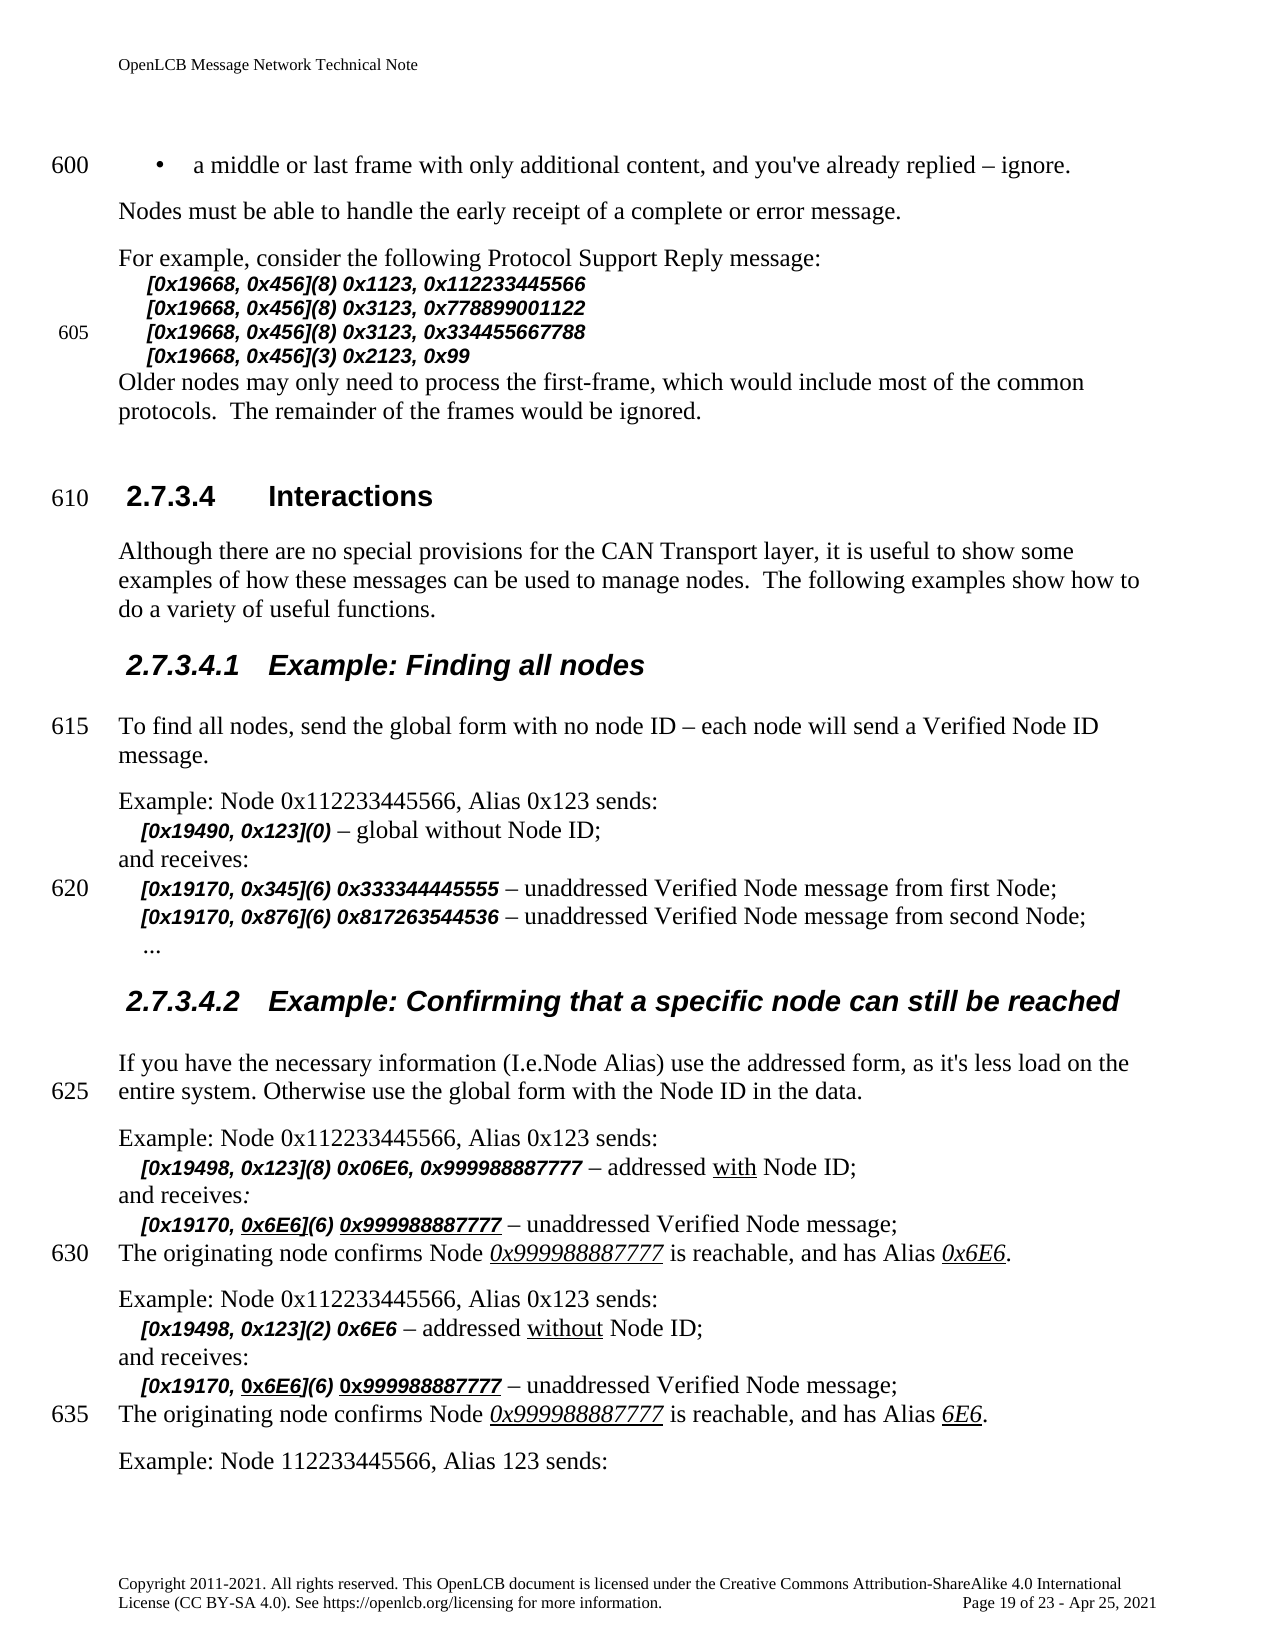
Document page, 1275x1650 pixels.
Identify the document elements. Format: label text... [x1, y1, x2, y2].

text [0x19668, 0x456](8) 0x1123, 0x112233445566 [118, 272, 1157, 296]
text [0x19668, 0x456](8) 0x3123, 0x778899001122 [118, 296, 1157, 319]
text [0x19170, 0x6E6](6) 0x999988887777 – unaddressed Verified Node message; The originating node confirms Node 0x999988887777 is reachable, and has Alias 0x6E6. [118, 1209, 1157, 1267]
text To find all nodes, send the global form with no node ID – each node will send a Verified Node ID message. [118, 711, 1157, 769]
text [0x19490, 0x123](0) – global without Node ID; and receives: [0x19170, 0x345](6) 0x333344445555 – unaddressed Verified Node message from first Node; [0x19170, 0x876](6) 0x817263544536 – unaddressed Verified Node message from second Node; ... [118, 815, 1157, 959]
text [0x19170, 0x6E6](6) 0x999988887777 – unaddressed Verified Node message; The originating node confirms Node 0x999988887777 is reachable, and has Alias 6E6. [118, 1371, 1157, 1428]
text Example: Node 0x112233445566, Alias 0x123 sends: [118, 1284, 1157, 1313]
text Example: Node 0x112233445566, Alias 0x123 sends: [118, 786, 1157, 815]
text [0x19668, 0x456](3) 0x2123, 0x99 [118, 343, 1157, 367]
text Older nodes may only need to process the first-frame, which would include most of the common protocols. The remainder of the frames would be ignored. [118, 367, 1157, 425]
text Although there are no special provisions for the CAN Transport layer, it is useful to show some examples of how these messages can be used to manage nodes. The following examples show how to do a variety of useful functions. [118, 536, 1157, 622]
text Example: Node 112233445566, Alias 123 sends: [118, 1446, 1157, 1474]
text [0x19498, 0x123](2) 0x6E6 – addressed without Node ID; and receives: [118, 1313, 1157, 1371]
text For example, consider the following Protocol Support Reply message: [118, 243, 1157, 272]
text If you have the necessary information (I.e.Node Alias) use the addressed form, as it's less load on the entire system. Otherwise use the global form with the Node ID in the data. [118, 1048, 1157, 1105]
list a middle or last frame with only additional content, and you've already replied – ignore. [156, 150, 1157, 179]
subtitle Example: Confirming that a specific node can still be reached [118, 984, 1157, 1017]
text [0x19498, 0x123](8) 0x06E6, 0x999988887777 – addressed with Node ID; and receives: [118, 1152, 1157, 1209]
text [0x19668, 0x456](8) 0x3123, 0x334455667788 [118, 319, 1157, 343]
text Example: Node 0x112233445566, Alias 0x123 sends: [118, 1123, 1157, 1152]
subtitle Interactions [118, 478, 1157, 512]
subtitle Example: Finding all nodes [118, 647, 1157, 681]
text Nodes must be able to handle the early receipt of a complete or error message. [118, 196, 1157, 225]
